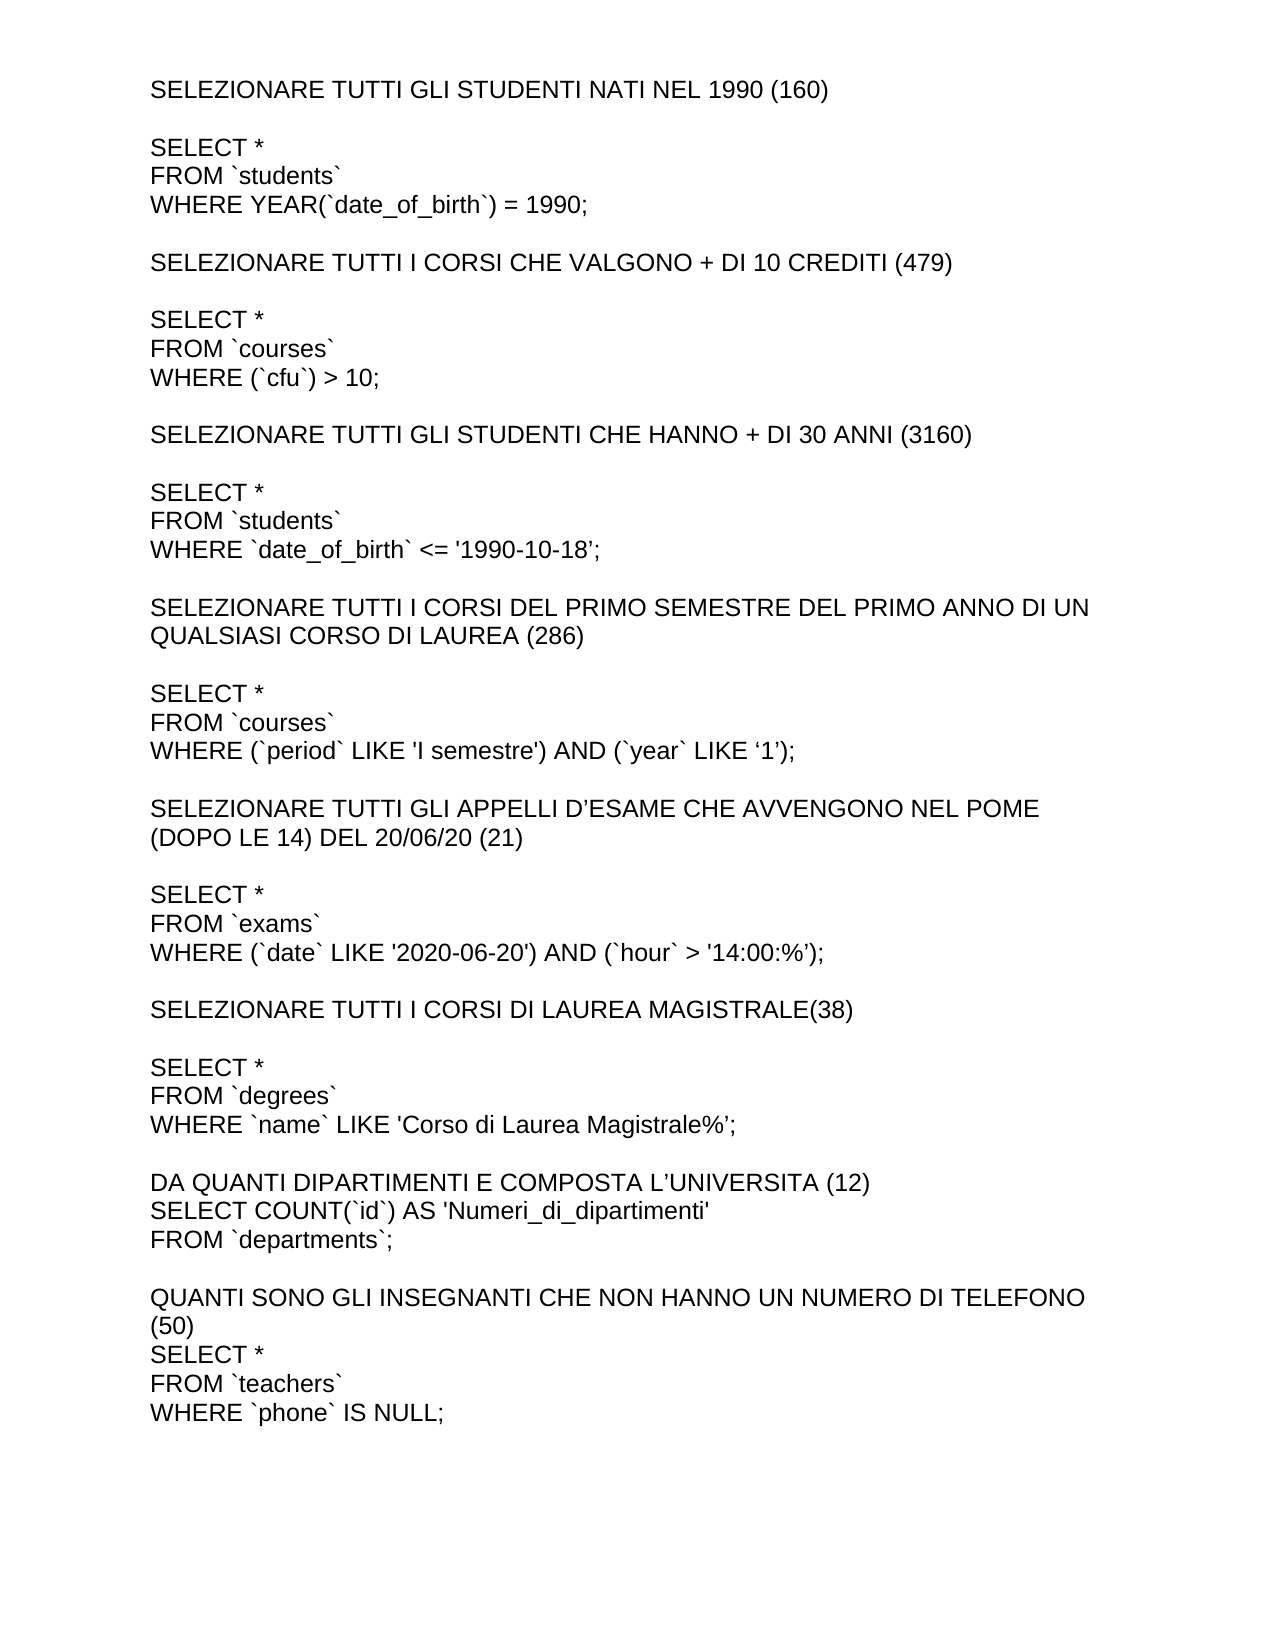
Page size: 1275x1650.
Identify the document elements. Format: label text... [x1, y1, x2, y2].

text SELECT * [150, 679, 1125, 707]
text FROM `students` [150, 161, 1125, 190]
text SELEZIONARE TUTTI GLI STUDENTI NATI NEL 1990 (160) [150, 75, 1125, 104]
text SELECT * [150, 1052, 1125, 1081]
text FROM `students` [150, 506, 1125, 535]
text WHERE (`period` LIKE 'I semestre') AND (`year` LIKE ‘1’); [150, 736, 1125, 765]
text FROM `teachers` [150, 1369, 1125, 1397]
text FROM `courses` [150, 334, 1125, 362]
text SELECT COUNT(`id`) AS 'Numeri_di_dipartimenti' [150, 1196, 1125, 1225]
text SELEZIONARE TUTTI GLI APPELLI D’ESAME CHE AVVENGONO NEL POME (DOPO LE 14) DEL 20/06/20 (21) [150, 794, 1125, 851]
text SELECT * [150, 1340, 1125, 1369]
text WHERE YEAR(`date_of_birth`) = 1990; [150, 190, 1125, 219]
text WHERE (`date` LIKE '2020-06-20') AND (`hour` > '14:00:%’); [150, 937, 1125, 966]
text SELECT * [150, 305, 1125, 334]
text FROM `degrees` [150, 1081, 1125, 1110]
text SELEZIONARE TUTTI GLI STUDENTI CHE HANNO + DI 30 ANNI (3160) [150, 420, 1125, 449]
text FROM `departments`; [150, 1225, 1125, 1254]
text DA QUANTI DIPARTIMENTI E COMPOSTA L’UNIVERSITA (12) [150, 1167, 1125, 1196]
text SELEZIONARE TUTTI I CORSI DEL PRIMO SEMESTRE DEL PRIMO ANNO DI UN QUALSIASI CORSO DI LAUREA (286) [150, 592, 1125, 650]
text WHERE (`cfu`) > 10; [150, 362, 1125, 391]
text FROM `courses` [150, 707, 1125, 736]
text WHERE `phone` IS NULL; [150, 1397, 1125, 1426]
text SELEZIONARE TUTTI I CORSI DI LAUREA MAGISTRALE(38) [150, 995, 1125, 1024]
text SELECT * [150, 477, 1125, 506]
text QUANTI SONO GLI INSEGNANTI CHE NON HANNO UN NUMERO DI TELEFONO (50) [150, 1282, 1125, 1340]
text SELECT * [150, 132, 1125, 161]
text WHERE `name` LIKE 'Corso di Laurea Magistrale%’; [150, 1110, 1125, 1139]
text WHERE `date_of_birth` <= '1990-10-18’; [150, 535, 1125, 564]
text SELEZIONARE TUTTI I CORSI CHE VALGONO + DI 10 CREDITI (479) [150, 247, 1125, 276]
text FROM `exams` [150, 909, 1125, 937]
text SELECT * [150, 880, 1125, 909]
